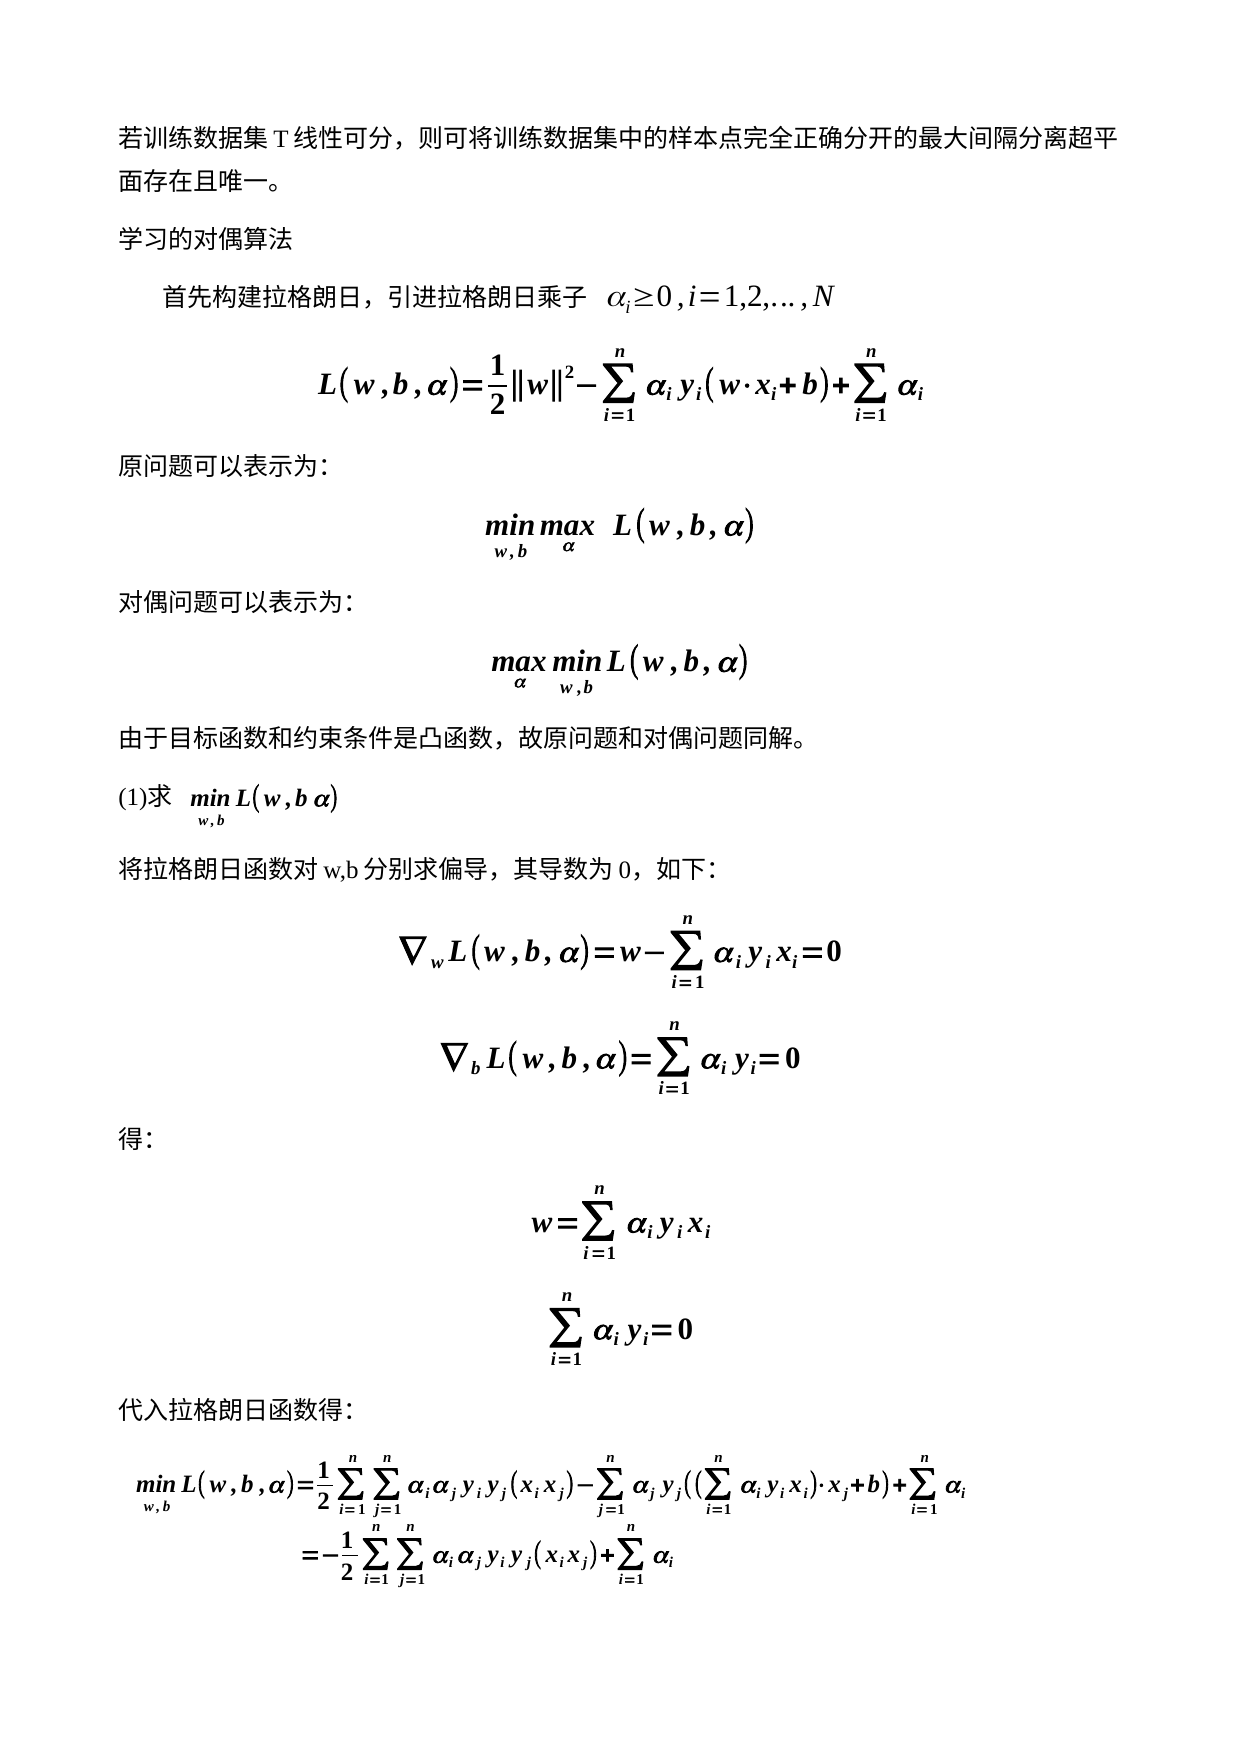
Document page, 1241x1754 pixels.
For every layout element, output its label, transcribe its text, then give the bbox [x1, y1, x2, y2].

text 代入拉格朗日函数得： [118, 1391, 1122, 1427]
text 学习的对偶算法 [118, 219, 1122, 256]
text 若训练数据集T线性可分，则可将训练数据集中的样本点完全正确分开的最大间隔分离超平面存在且唯一。 [118, 118, 1122, 198]
text (1)求 [118, 777, 1122, 827]
text 原问题可以表示为： [118, 446, 1122, 482]
text 由于目标函数和约束条件是凸函数，故原问题和对偶问题同解。 [118, 718, 1122, 755]
text 对偶问题可以表示为： [118, 582, 1122, 618]
text 将拉格朗日函数对w,b分别求偏导，其导数为0，如下： [118, 849, 1122, 885]
text 首先构建拉格朗日，引进拉格朗日乘子 [118, 278, 1122, 318]
text 得： [118, 1120, 1122, 1156]
